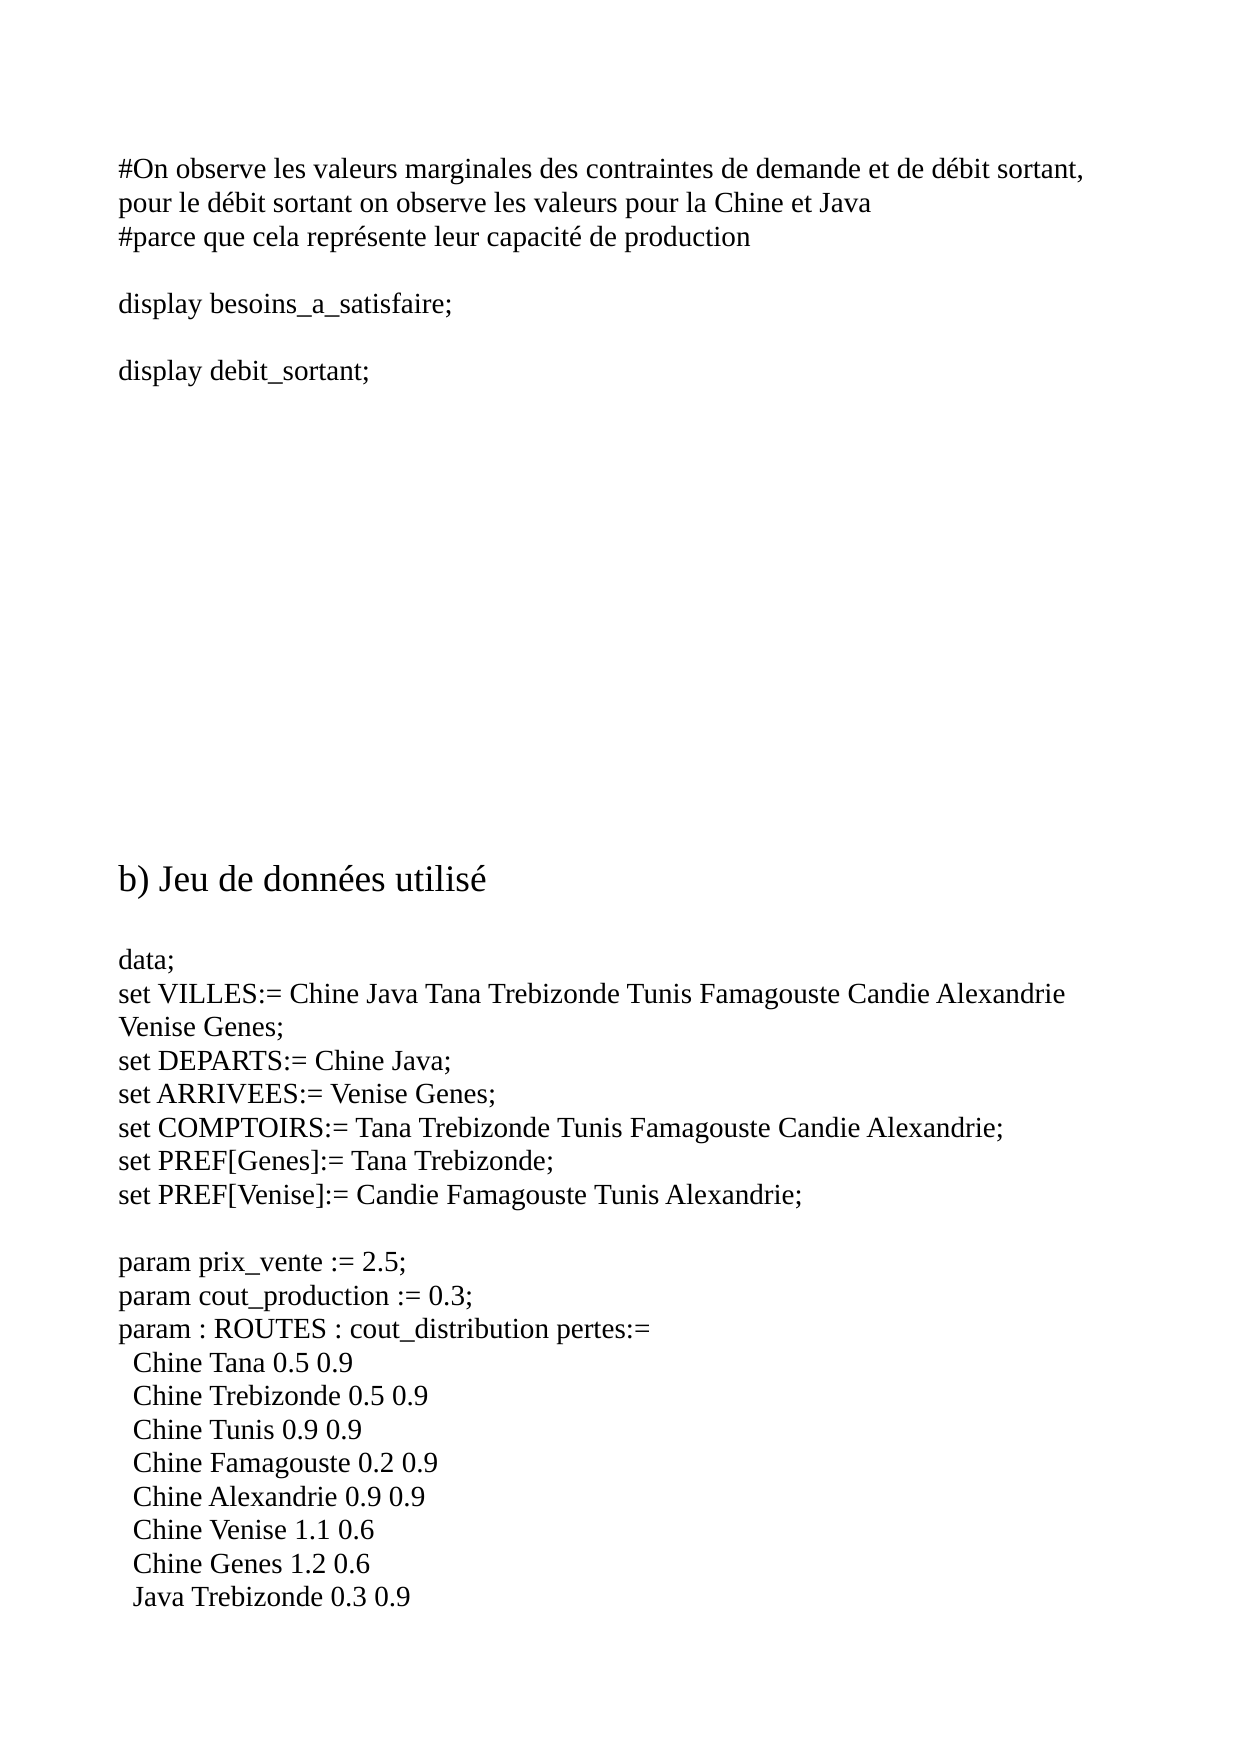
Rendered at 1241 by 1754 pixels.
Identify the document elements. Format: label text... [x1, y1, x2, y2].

text set VILLES:= Chine Java Tana Trebizonde Tunis Famagouste Candie Alexandrie Venise Genes; [118, 976, 1122, 1043]
text set PREF[Venise]:= Candie Famagouste Tunis Alexandrie; [118, 1177, 1122, 1211]
text Chine Trebizonde 0.5 0.9 [118, 1378, 1122, 1412]
text param cout_production := 0.3; [118, 1278, 1122, 1311]
text Chine Tana 0.5 0.9 [118, 1345, 1122, 1378]
text param : ROUTES : cout_distribution pertes:= [118, 1311, 1122, 1345]
text set ARRIVEES:= Venise Genes; [118, 1076, 1122, 1110]
text param prix_vente := 2.5; [118, 1244, 1122, 1278]
text Chine Venise 1.1 0.6 [118, 1512, 1122, 1546]
text #parce que cela représente leur capacité de production [118, 219, 1122, 252]
text set PREF[Genes]:= Tana Trebizonde; [118, 1143, 1122, 1177]
text Chine Tunis 0.9 0.9 [118, 1412, 1122, 1445]
text #On observe les valeurs marginales des contraintes de demande et de débit sortant, pour le débit sortant on observe les valeurs pour la Chine et Java [118, 152, 1122, 219]
text Chine Genes 1.2 0.6 [118, 1546, 1122, 1579]
text Chine Alexandrie 0.9 0.9 [118, 1479, 1122, 1512]
text set COMPTOIRS:= Tana Trebizonde Tunis Famagouste Candie Alexandrie; [118, 1110, 1122, 1143]
text display besoins_a_satisfaire; [118, 286, 1122, 319]
text Chine Famagouste 0.2 0.9 [118, 1445, 1122, 1479]
text set DEPARTS:= Chine Java; [118, 1043, 1122, 1076]
text Java Trebizonde 0.3 0.9 [118, 1579, 1122, 1613]
text data; [118, 942, 1122, 976]
text b) Jeu de données utilisé [118, 856, 1122, 899]
text display debit_sortant; [118, 353, 1122, 386]
